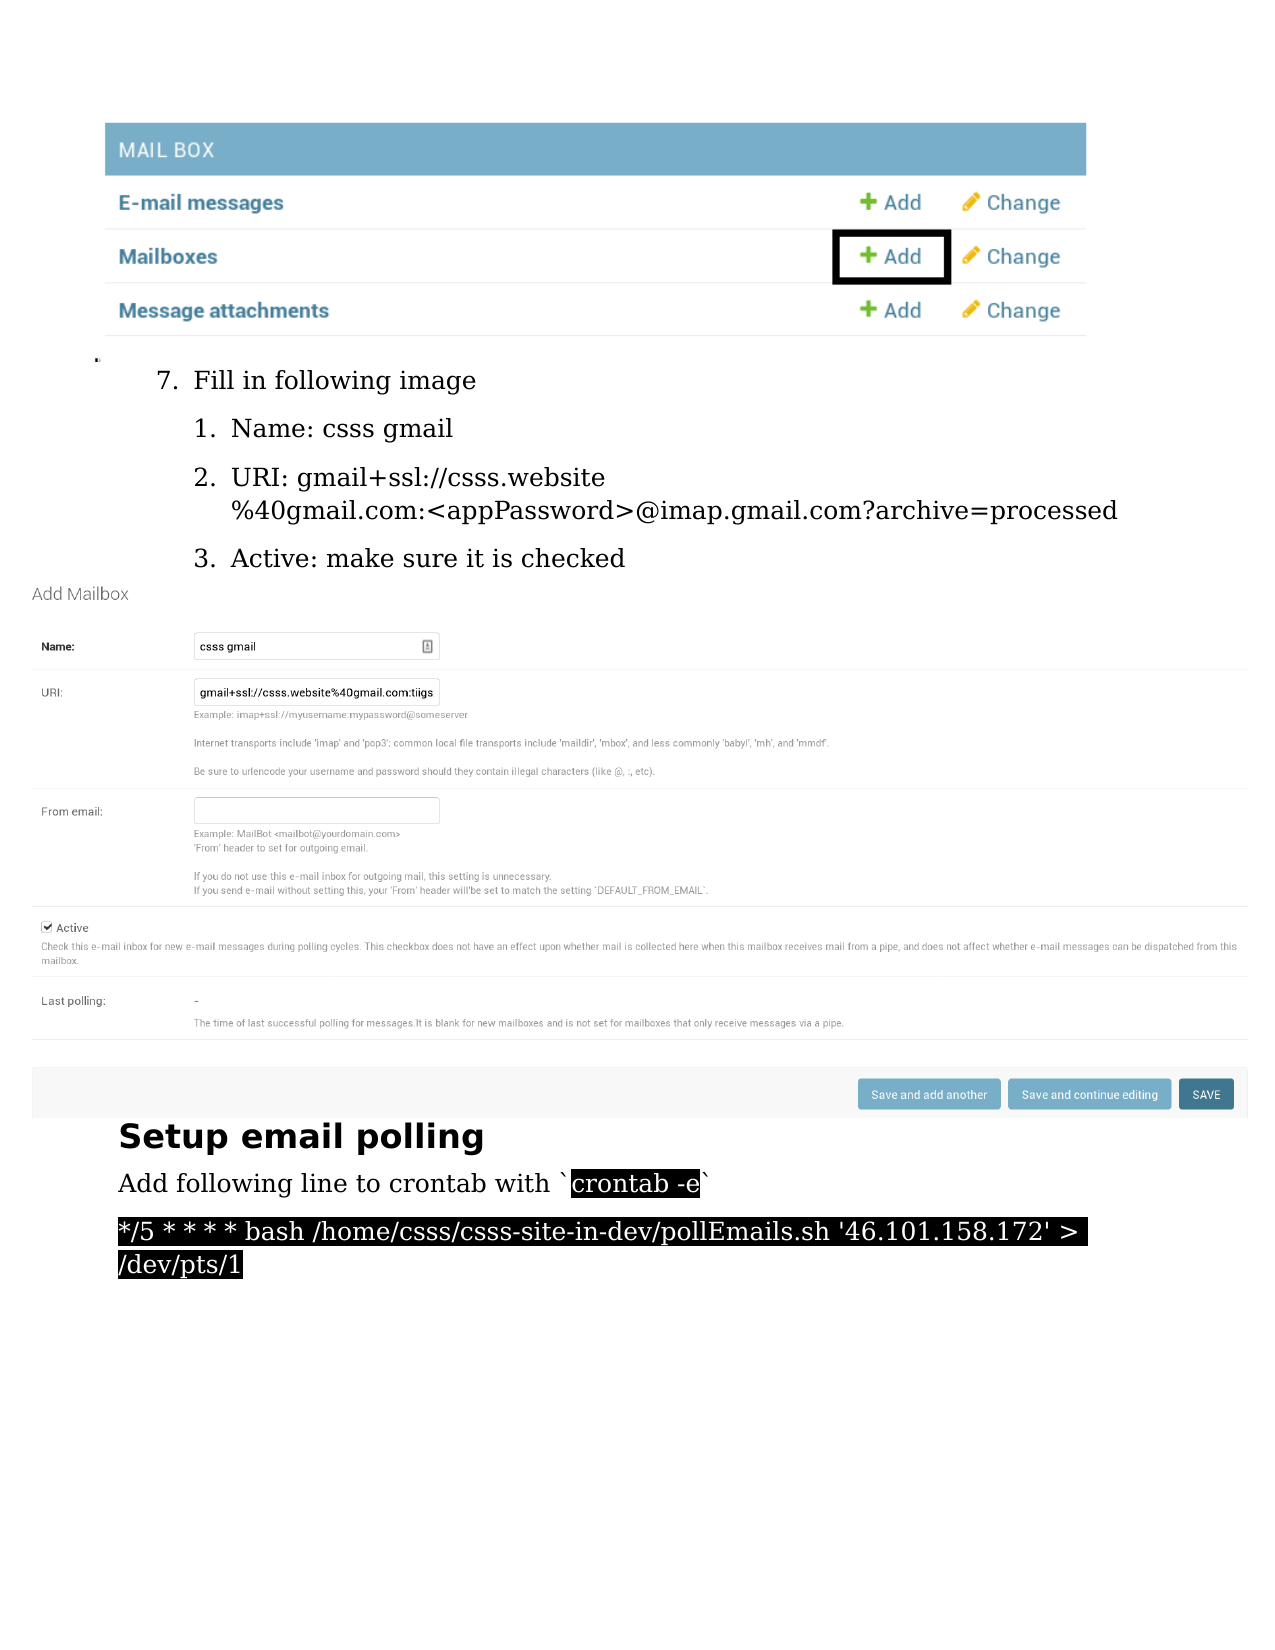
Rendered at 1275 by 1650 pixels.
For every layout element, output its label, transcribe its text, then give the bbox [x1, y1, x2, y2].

list Fill in following image [156, 118, 1157, 396]
list Active: make sure it is checked [193, 544, 1157, 573]
picture [88, 107, 1117, 362]
picture [20, 580, 1263, 1118]
list Name: csss gmail [193, 414, 1157, 444]
list URI: gmail+ssl://csss.website%40gmail.com:<appPassword>@imap.gmail.com?archive=processed [193, 463, 1157, 525]
text */5 * * * * bash /home/csss/csss-site-in-dev/pollEmails.sh '46.101.158.172' > /dev/pts/1 [118, 1217, 1157, 1279]
subtitle Setup email polling [118, 1118, 1157, 1156]
text Add following line to crontab with `crontab -e` [118, 1169, 1157, 1198]
